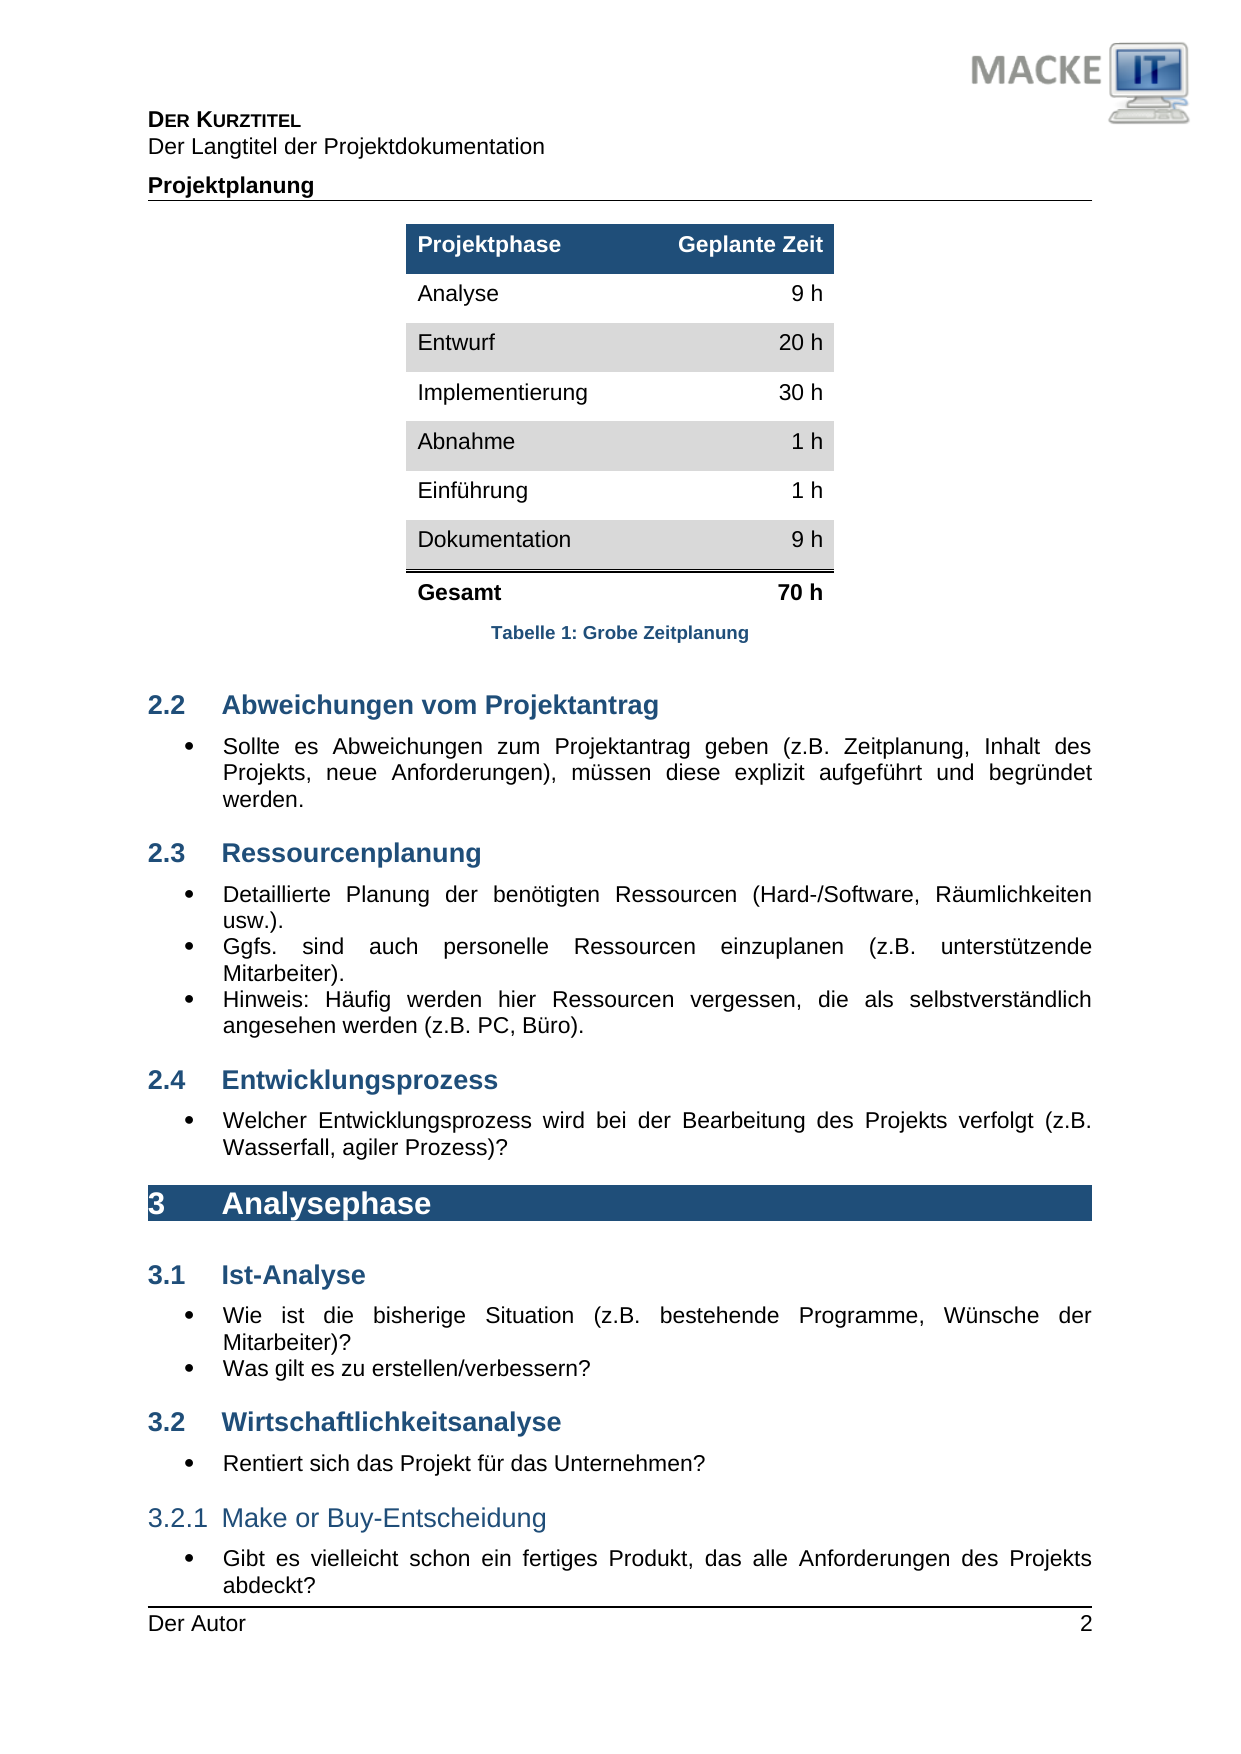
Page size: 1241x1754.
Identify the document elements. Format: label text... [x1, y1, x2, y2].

table_cell 1 h [656, 421, 834, 471]
table_cell 20 h [656, 323, 834, 372]
list Hinweis: Häufig werden hier Ressourcen vergessen, die als selbstverständlich angesehen werden (z.B. PC, Büro). [185, 986, 1092, 1039]
table_header Geplante Zeit [656, 224, 834, 274]
table_cell Implementierung [406, 372, 656, 421]
table_cell Analyse [406, 274, 656, 323]
list Detaillierte Planung der benötigten Ressourcen (Hard-/Software, Räumlichkeiten usw.). [185, 881, 1092, 933]
list Wie ist die bisherige Situation (z.B. bestehende Programme, Wünsche der Mitarbeiter)? [185, 1302, 1092, 1355]
table_cell Gesamt [406, 573, 656, 622]
list Sollte es Abweichungen zum Projektantrag geben (z.B. Zeitplanung, Inhalt des Projekts, neue Anforderungen), müssen diese explizit aufgeführt und begründet werden. [185, 733, 1092, 812]
table_cell 1 h [656, 471, 834, 520]
subtitle Analysephase [148, 1185, 1092, 1221]
table_cell 9 h [656, 520, 834, 569]
table_header Projektphase [406, 224, 656, 274]
subtitle Make or Buy-Entscheidung [148, 1502, 1092, 1533]
table_cell 30 h [656, 372, 834, 421]
table_cell Abnahme [406, 421, 656, 471]
list Gibt es vielleicht schon ein fertiges Produkt, das alle Anforderungen des Projekts abdeckt? [185, 1545, 1092, 1598]
list Ggfs. sind auch personelle Ressourcen einzuplanen (z.B. unterstützende Mitarbeiter). [185, 933, 1092, 986]
table_cell 9 h [656, 274, 834, 323]
subtitle Ressourcenplanung [148, 837, 1092, 868]
table_cell Einführung [406, 471, 656, 520]
list Was gilt es zu erstellen/verbessern? [185, 1355, 1092, 1381]
text Tabelle 1: Grobe Zeitplanung [148, 622, 1092, 643]
subtitle Abweichungen vom Projektantrag [148, 689, 1092, 720]
picture [959, 29, 1197, 131]
table_cell Entwurf [406, 323, 656, 372]
subtitle Wirtschaftlichkeitsanalyse [148, 1406, 1092, 1438]
list Welcher Entwicklungsprozess wird bei der Bearbeitung des Projekts verfolgt (z.B. Wasserfall, agiler Prozess)? [185, 1107, 1092, 1160]
subtitle Ist-Analyse [148, 1259, 1092, 1290]
subtitle Entwicklungsprozess [148, 1064, 1092, 1095]
table_cell 70 h [656, 573, 834, 622]
table_cell Dokumentation [406, 520, 656, 569]
list Rentiert sich das Projekt für das Unternehmen? [185, 1450, 1092, 1477]
